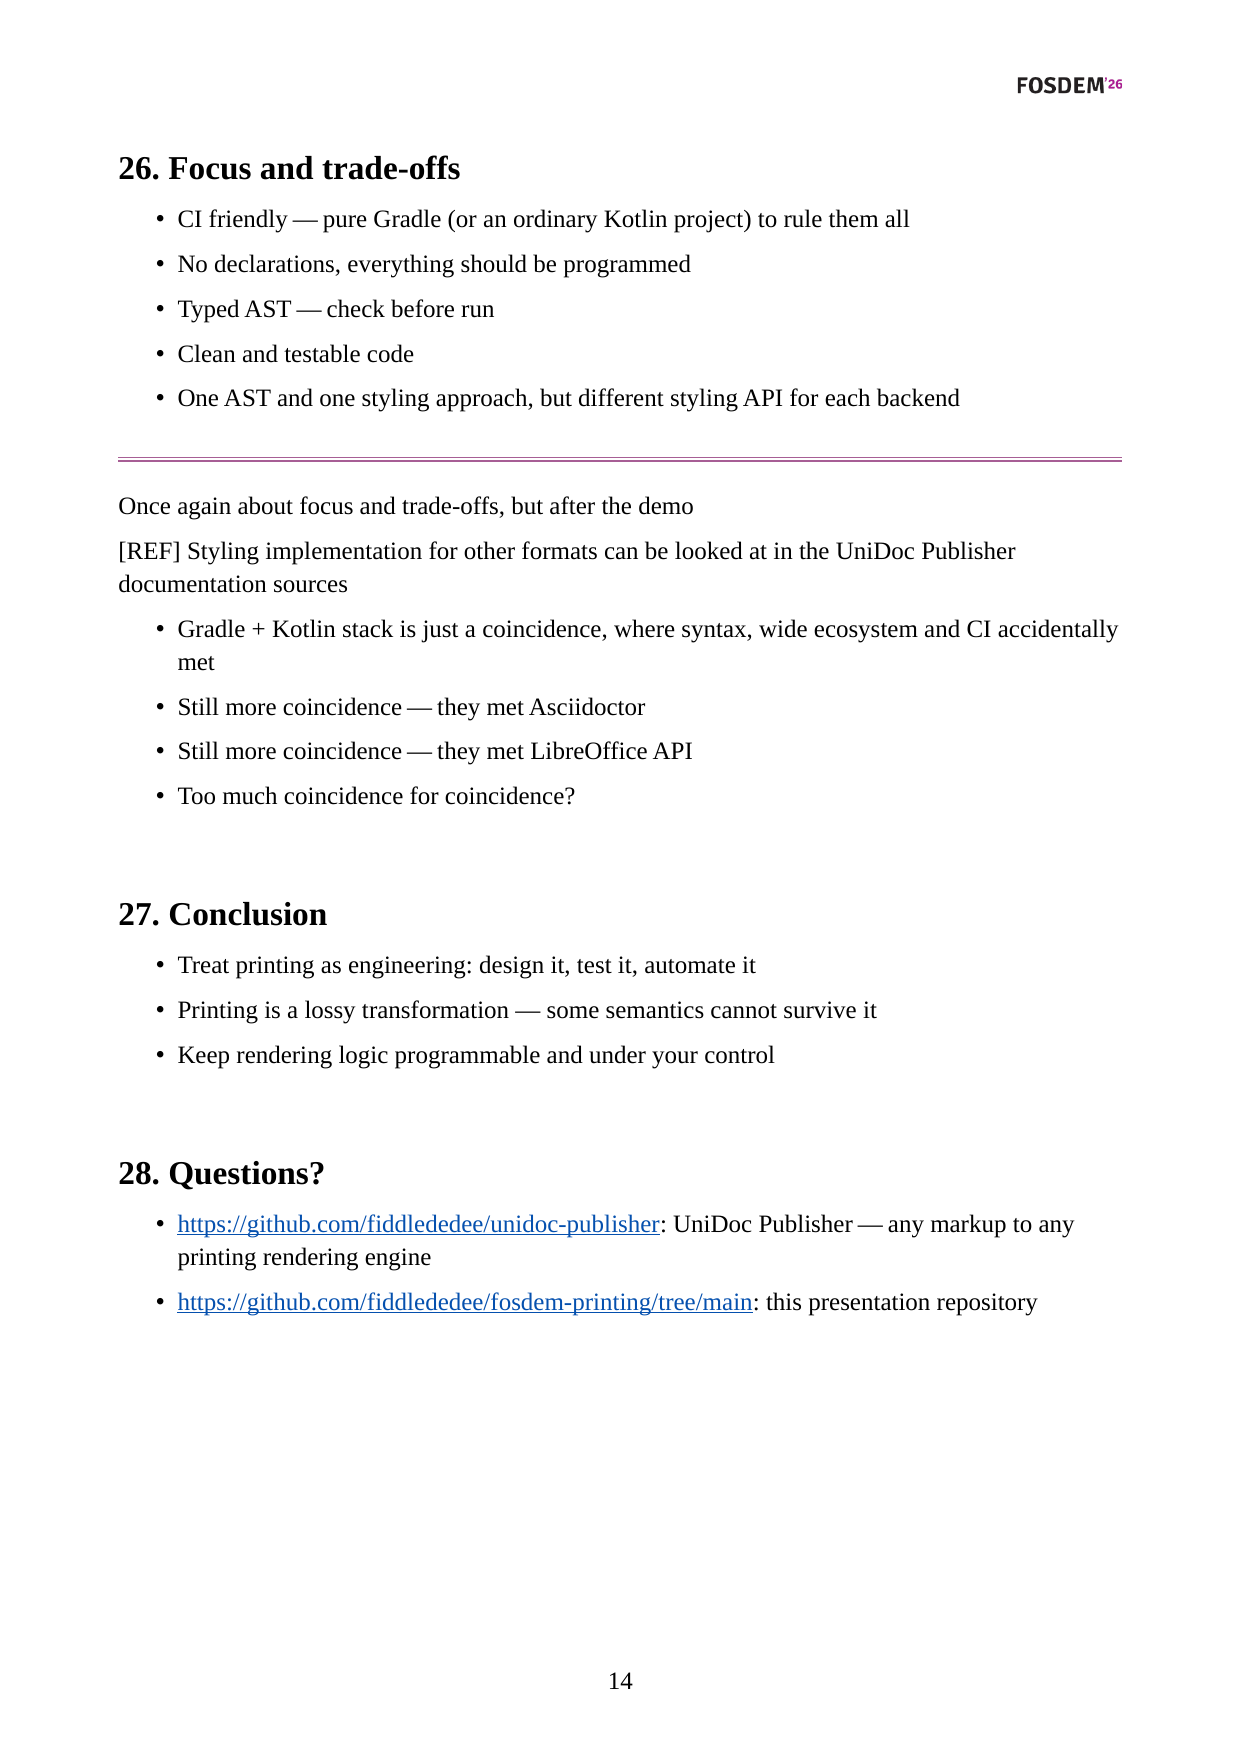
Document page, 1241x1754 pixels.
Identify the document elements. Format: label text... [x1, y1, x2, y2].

list Typed AST — check before run [177, 294, 1122, 323]
subtitle 28. Questions? [118, 1153, 1122, 1191]
list CI friendly — pure Gradle (or an ordinary Kotlin project) to rule them all [177, 204, 1122, 233]
list Printing is a lossy transformation — some semantics cannot survive it [177, 995, 1122, 1024]
subtitle 27. Conclusion [118, 894, 1122, 933]
list Still more coincidence — they met LibreOffice API [177, 736, 1122, 765]
text Once again about focus and trade-offs, but after the demo [118, 491, 1122, 520]
list https://github.com/fiddlededee/unidoc-publisher: UniDoc Publisher — any markup to any printing rendering engine [177, 1209, 1122, 1271]
list No declarations, everything should be programmed [177, 249, 1122, 278]
list Keep rendering logic programmable and under your control [177, 1040, 1122, 1068]
list Clean and testable code [177, 339, 1122, 367]
list Treat printing as engineering: design it, test it, automate it [177, 950, 1122, 979]
text [REF] Styling implementation for other formats can be looked at in the UniDoc Publisher documentation sources [118, 536, 1122, 598]
list One AST and one styling approach, but different styling API for each backend [177, 383, 1122, 412]
picture [1017, 76, 1123, 94]
list Too much coincidence for coincidence? [177, 781, 1122, 810]
subtitle 26. Focus and trade-offs [118, 148, 1122, 187]
list Gradle + Kotlin stack is just a coincidence, where syntax, wide ecosystem and CI accidentally met [177, 614, 1122, 676]
list Still more coincidence — they met Asciidoctor [177, 692, 1122, 720]
list https://github.com/fiddlededee/fosdem-printing/tree/main: this presentation repository [177, 1287, 1122, 1315]
